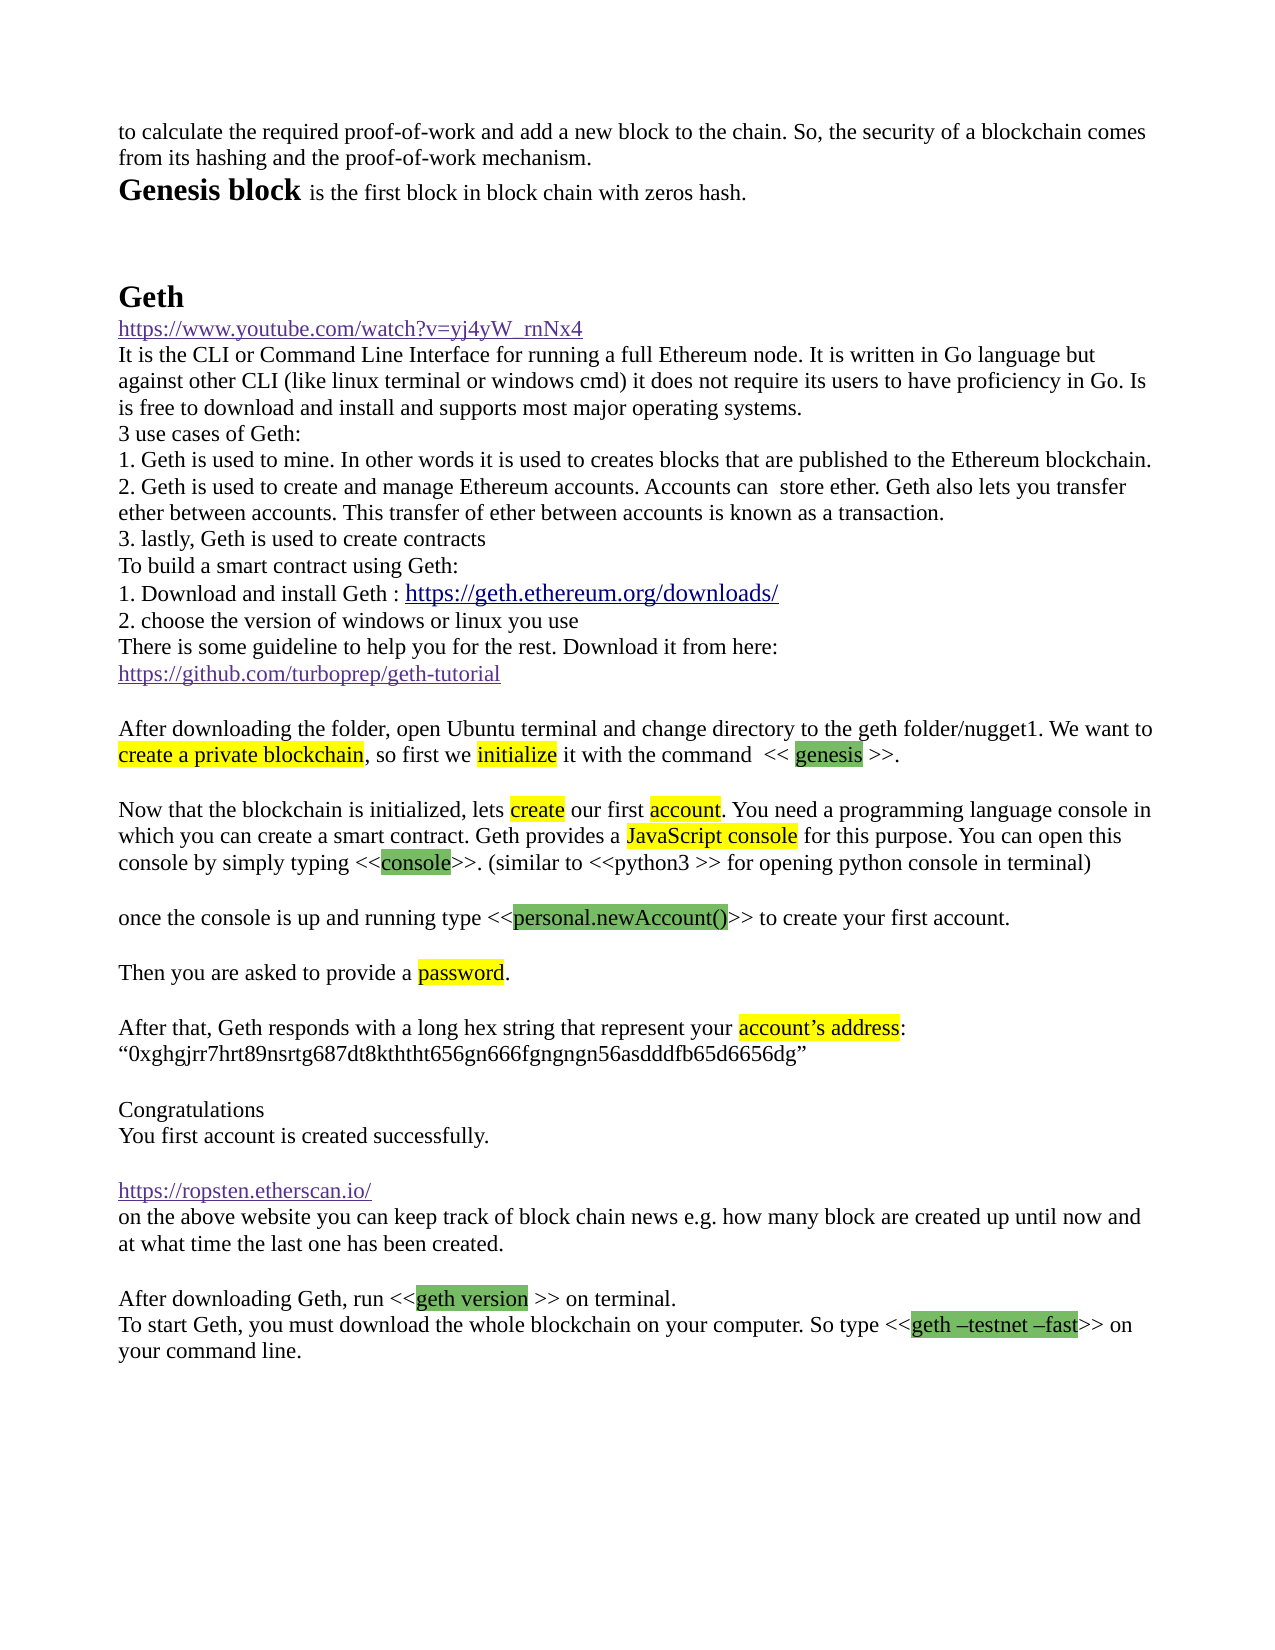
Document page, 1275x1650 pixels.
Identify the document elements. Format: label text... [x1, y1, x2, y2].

text Congratulations [118, 1096, 1157, 1122]
text https://github.com/turboprep/geth-tutorial [118, 659, 1157, 686]
text To build a smart contract using Geth: [118, 552, 1157, 578]
text Now that the blockchain is initialized, lets create our first account. You need a programming language console in which you can create a smart contract. Geth provides a JavaScript console for this purpose. You can open this console by simply typing <<console>>. (similar to <<python3 >> for opening python console in terminal) [118, 796, 1157, 875]
text “0xghgjrr7hrt89nsrtg687dt8kththt656gn666fgngngn56asdddfb65d6656dg” [118, 1041, 1157, 1067]
text 2. choose the version of windows or linux you use [118, 607, 1157, 633]
text You first account is created successfully. [118, 1122, 1157, 1148]
text to calculate the required proof-of-work and add a new block to the chain. So, the security of a blockchain comes from its hashing and the proof-of-work mechanism. [118, 118, 1157, 171]
text After that, Geth responds with a long hex string that represent your account’s address: [118, 1014, 1157, 1041]
text https://www.youtube.com/watch?v=yj4yW_rnNx4 [118, 314, 1157, 341]
text Geth [118, 279, 1157, 314]
text Genesis block is the first block in block chain with zeros hash. [118, 171, 1157, 207]
text There is some guideline to help you for the rest. Download it from here: [118, 633, 1157, 659]
text After downloading Geth, run <<geth version >> on terminal. [118, 1285, 1157, 1311]
text It is the CLI or Command Line Interface for running a full Ethereum node. It is written in Go language but against other CLI (like linux terminal or windows cmd) it does not require its users to have proficiency in Go. Is is free to download and install and supports most major operating systems. [118, 341, 1157, 420]
text 1. Download and install Geth : https://geth.ethereum.org/downloads/ [118, 578, 1157, 607]
text 2. Geth is used to create and manage Ethereum accounts. Accounts can store ether. Geth also lets you transfer ether between accounts. This transfer of ether between accounts is known as a transaction. [118, 473, 1157, 525]
text once the console is up and running type <<personal.newAccount()>> to create your first account. [118, 904, 1157, 930]
text 1. Geth is used to mine. In other words it is used to creates blocks that are published to the Ethereum blockchain. [118, 446, 1157, 473]
text 3 use cases of Geth: [118, 420, 1157, 446]
text https://ropsten.etherscan.io/ [118, 1177, 1157, 1203]
text After downloading the folder, open Ubuntu terminal and change directory to the geth folder/nugget1. We want to create a private blockchain, so first we initialize it with the command << genesis >>. [118, 715, 1157, 767]
text on the above website you can keep track of block chain news e.g. how many block are created up until now and at what time the last one has been created. [118, 1203, 1157, 1256]
text Then you are asked to provide a password. [118, 959, 1157, 985]
text 3. lastly, Geth is used to create contracts [118, 525, 1157, 552]
text To start Geth, you must download the whole blockchain on your computer. So type <<geth –testnet –fast>> on your command line. [118, 1311, 1157, 1364]
